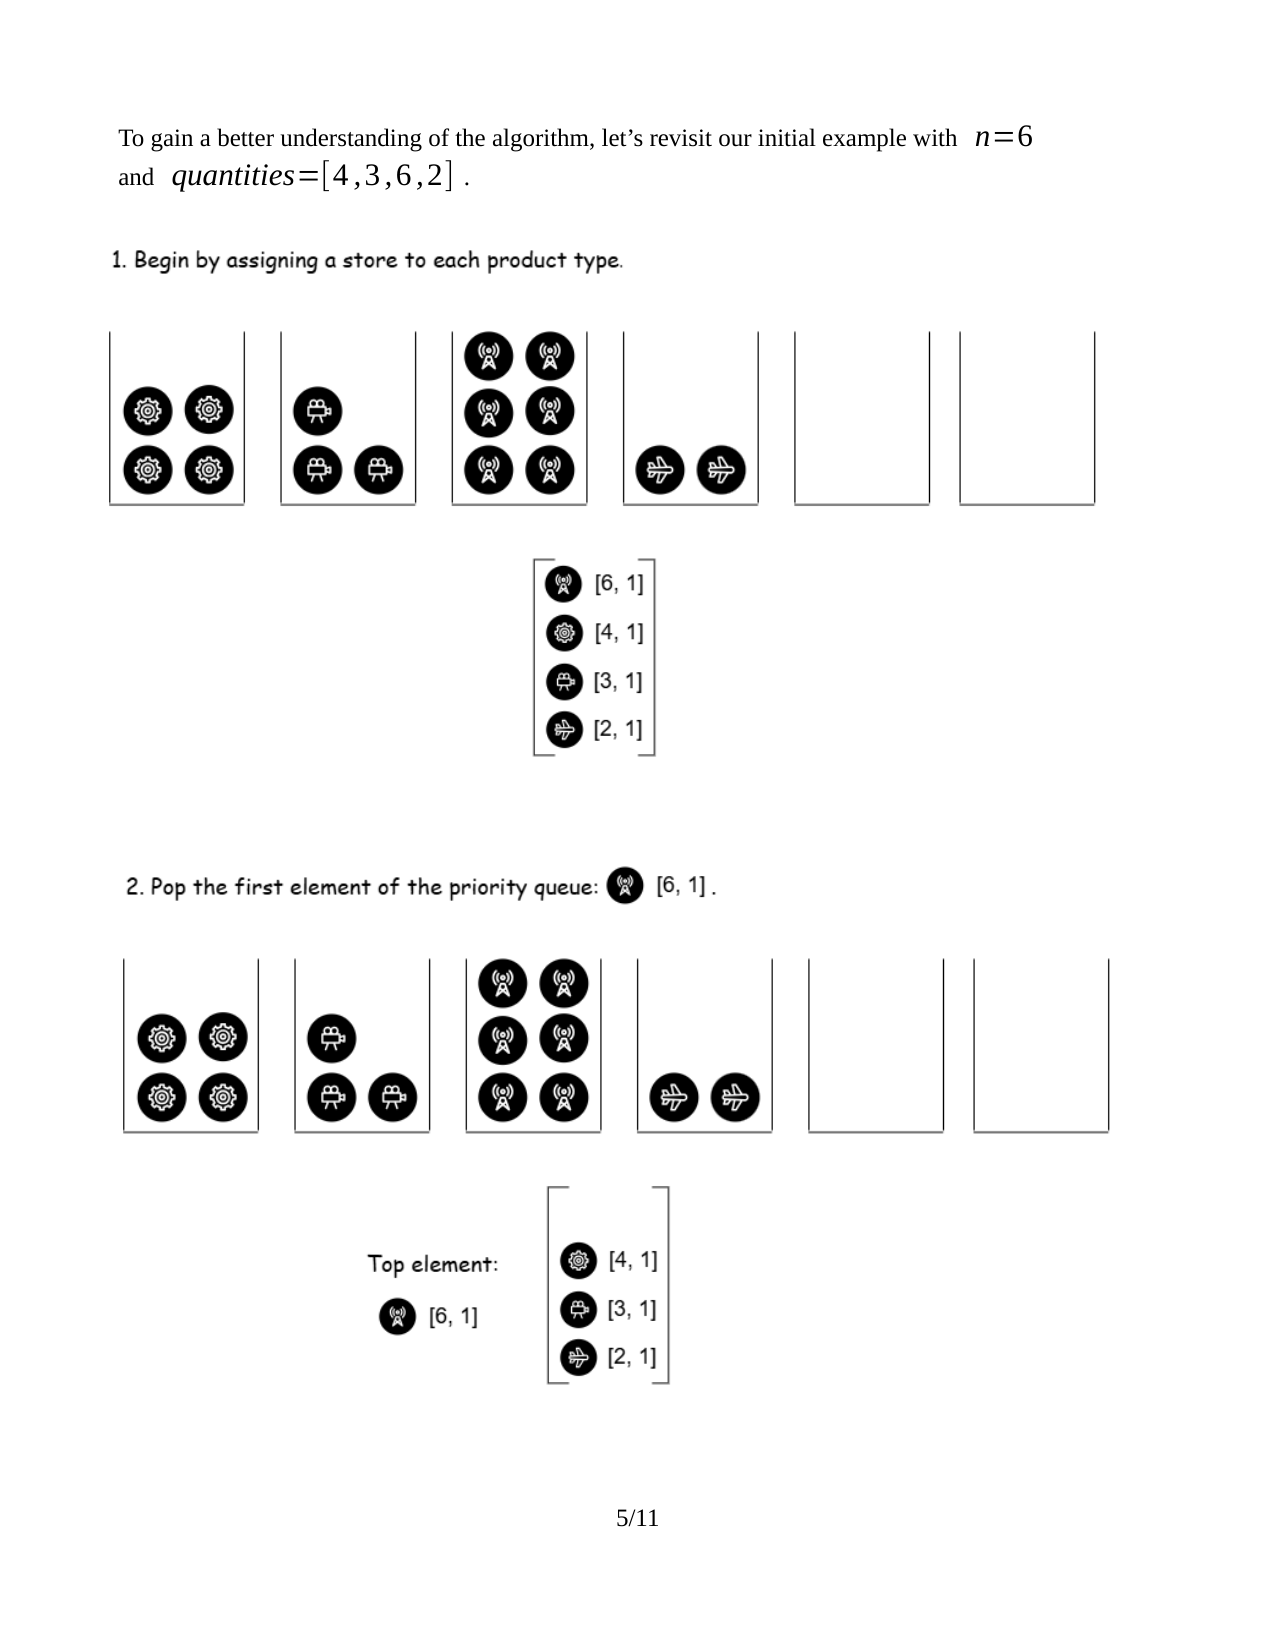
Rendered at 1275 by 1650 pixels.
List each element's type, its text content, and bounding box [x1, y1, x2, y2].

text To gain a better understanding of the algorithm, let’s revisit our initial example with and . [118, 118, 1157, 193]
picture [111, 843, 1151, 1430]
picture [97, 215, 1137, 802]
